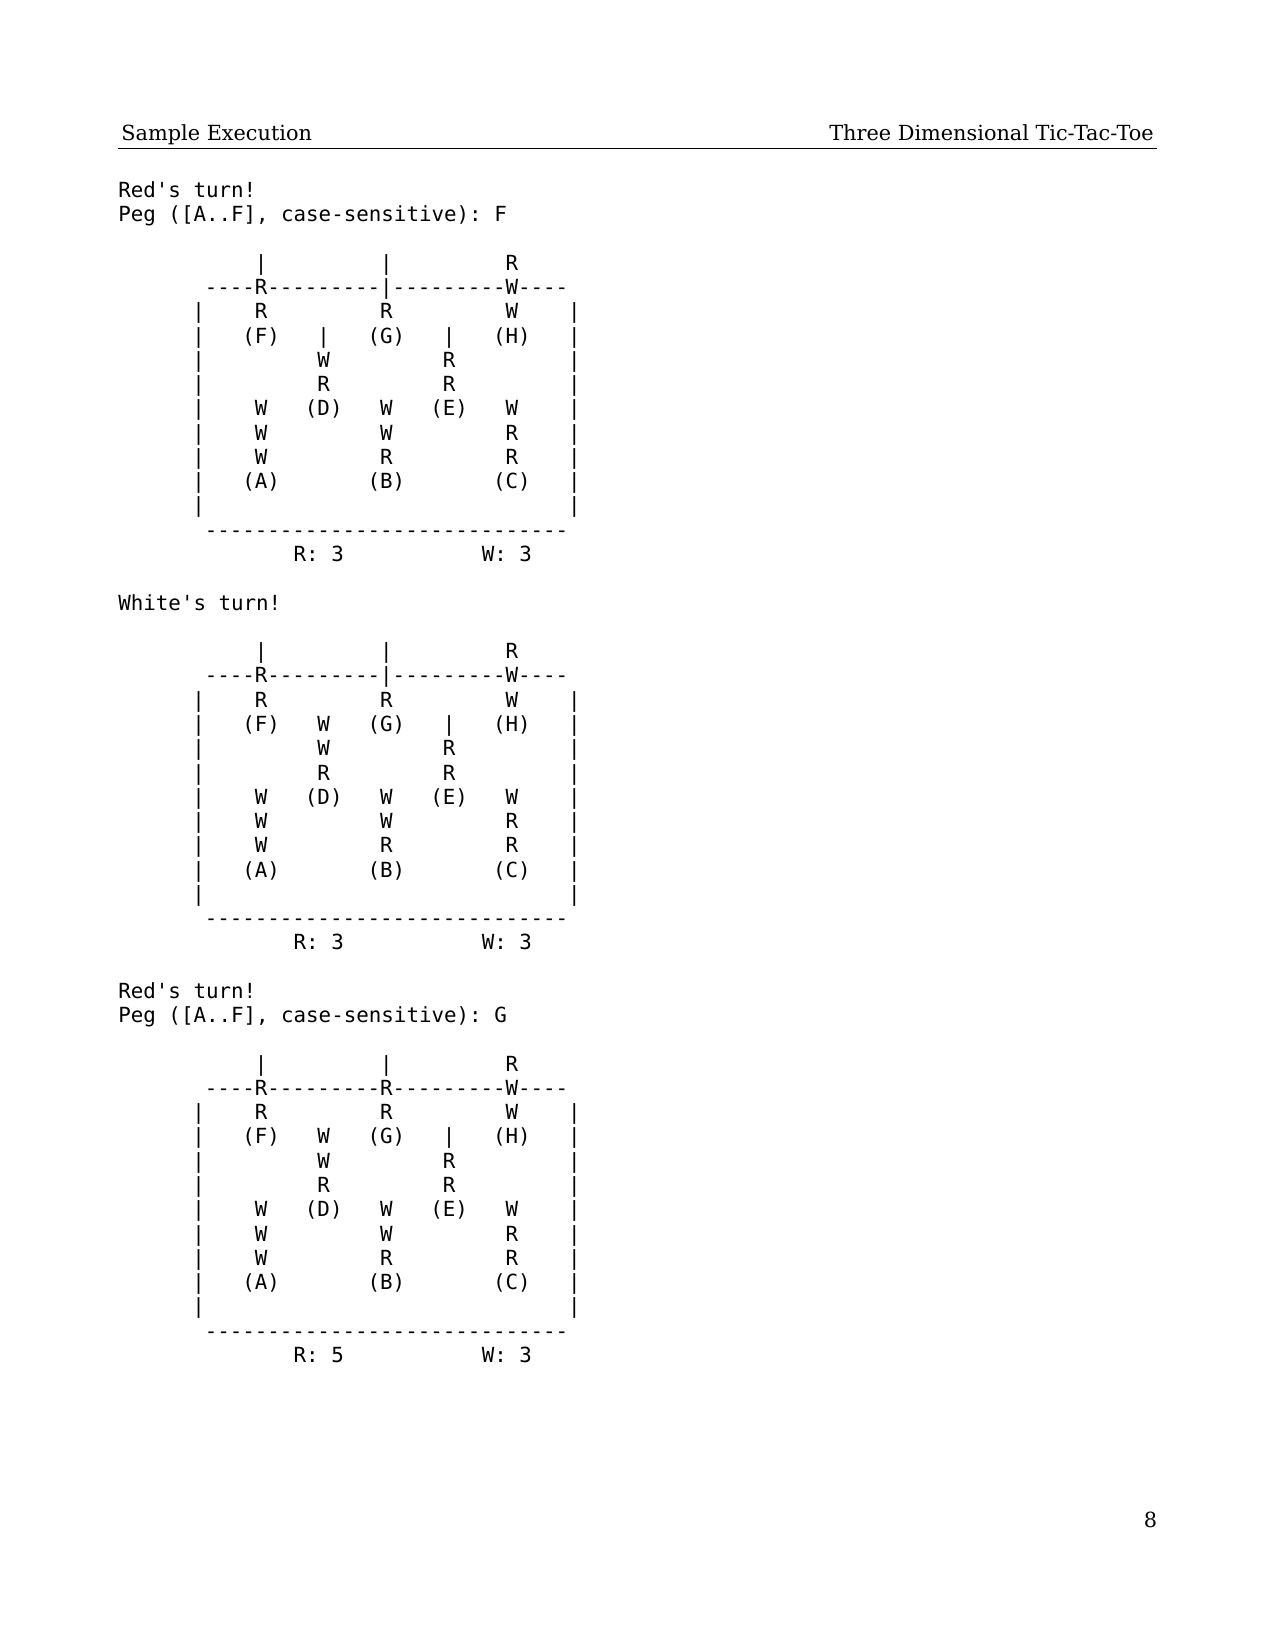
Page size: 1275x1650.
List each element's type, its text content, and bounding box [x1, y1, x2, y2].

text | | [118, 882, 1157, 906]
text | W W R | [118, 421, 1157, 445]
text | (F) | (G) | (H) | [118, 324, 1157, 348]
text R: 3 W: 3 [118, 930, 1157, 955]
text | W R | [118, 348, 1157, 372]
text | W R R | [118, 445, 1157, 469]
text | R R W | [118, 688, 1157, 712]
text | (F) W (G) | (H) | [118, 1124, 1157, 1149]
text | R R | [118, 761, 1157, 785]
text ----------------------------- [118, 906, 1157, 930]
text | R R | [118, 1173, 1157, 1197]
text ----------------------------- [118, 518, 1157, 542]
text | W R R | [118, 833, 1157, 858]
text Red's turn! [118, 178, 1157, 202]
text | W (D) W (E) W | [118, 396, 1157, 421]
text | W R | [118, 736, 1157, 761]
text | | R [118, 251, 1157, 275]
text | | [118, 493, 1157, 518]
text Peg ([A..F], case-sensitive): F [118, 202, 1157, 227]
text | (A) (B) (C) | [118, 858, 1157, 882]
text | (A) (B) (C) | [118, 1270, 1157, 1294]
text | (F) W (G) | (H) | [118, 712, 1157, 736]
text White's turn! [118, 591, 1157, 615]
text | R R | [118, 372, 1157, 396]
text Peg ([A..F], case-sensitive): G [118, 1003, 1157, 1027]
text R: 5 W: 3 [118, 1343, 1157, 1367]
text ----R---------|---------W---- [118, 275, 1157, 299]
text | W (D) W (E) W | [118, 785, 1157, 809]
text | R R W | [118, 299, 1157, 324]
text ----R---------R---------W---- [118, 1076, 1157, 1100]
text ----R---------|---------W---- [118, 663, 1157, 688]
text | W W R | [118, 1222, 1157, 1246]
text Red's turn! [118, 979, 1157, 1003]
text | | R [118, 1052, 1157, 1076]
text | | [118, 1294, 1157, 1319]
text | W R | [118, 1149, 1157, 1173]
text | | R [118, 639, 1157, 663]
text | W (D) W (E) W | [118, 1197, 1157, 1222]
text ----------------------------- [118, 1319, 1157, 1343]
text | R R W | [118, 1100, 1157, 1124]
text | W W R | [118, 809, 1157, 833]
text | W R R | [118, 1246, 1157, 1270]
text | (A) (B) (C) | [118, 469, 1157, 493]
text R: 3 W: 3 [118, 542, 1157, 566]
